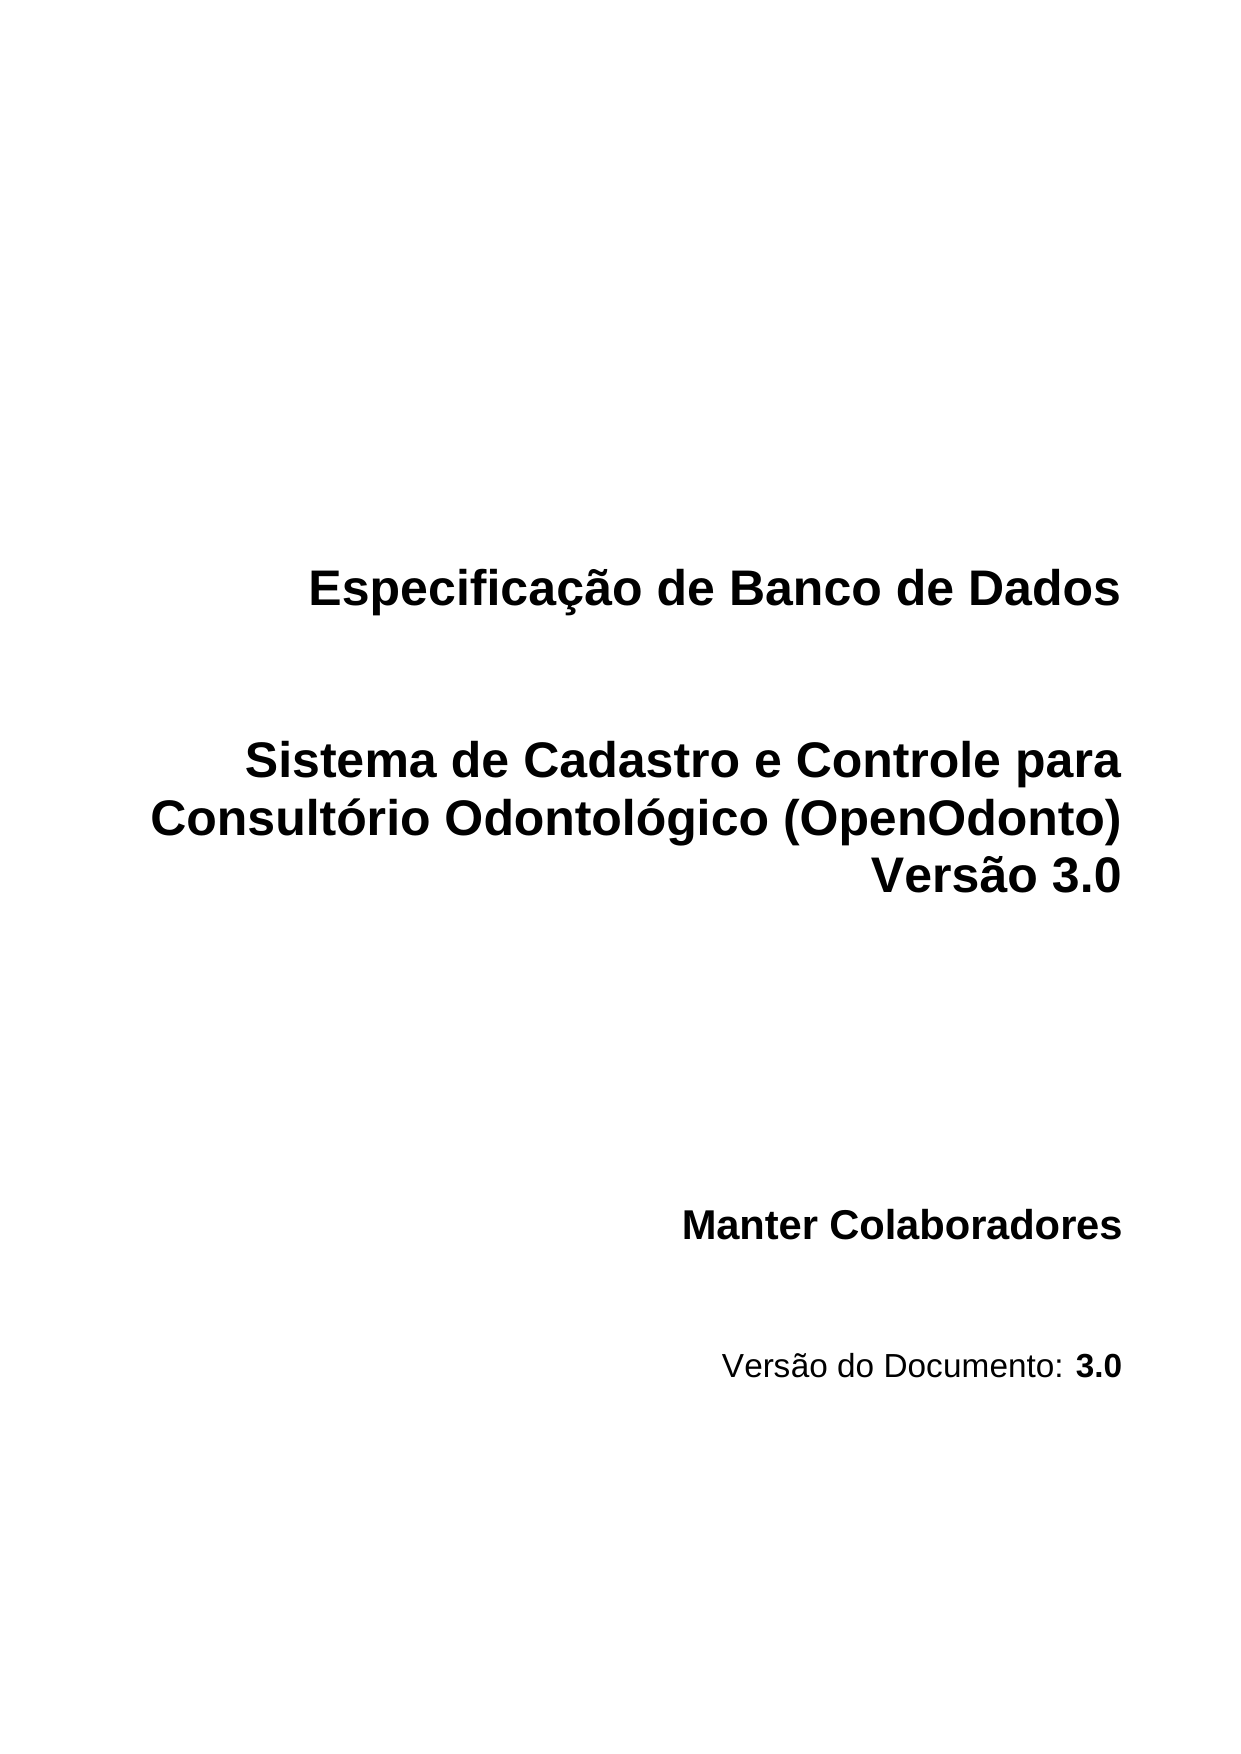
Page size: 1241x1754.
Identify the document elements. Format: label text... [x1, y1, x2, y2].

text Especificação de Banco de Dados [118, 558, 1122, 616]
text Versão do Documento: 3.0 [118, 1346, 1122, 1384]
text Sistema de Cadastro e Controle para Consultório Odontológico (OpenOdonto) Versão 3.0 [118, 731, 1122, 903]
text Manter Colaboradores [118, 1200, 1122, 1248]
